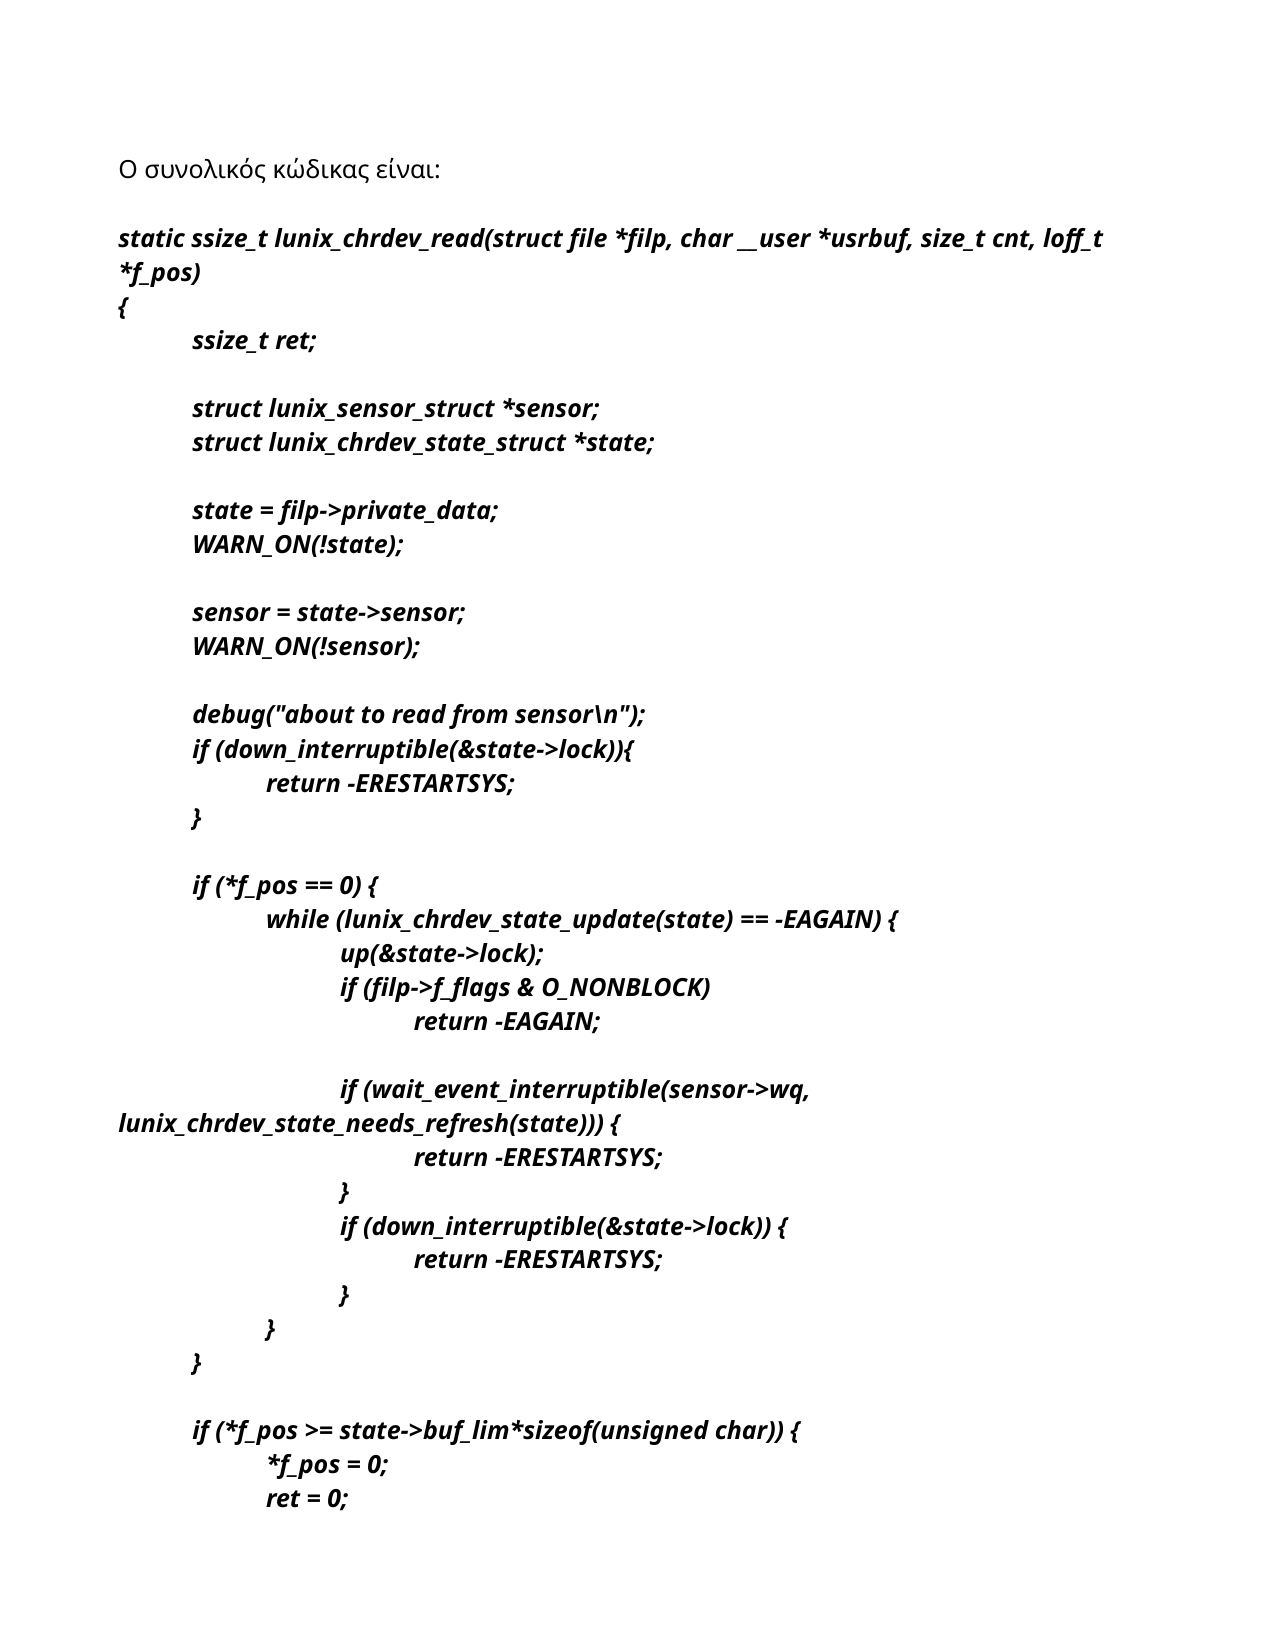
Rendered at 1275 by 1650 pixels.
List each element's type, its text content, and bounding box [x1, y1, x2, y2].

text sensor = state->sensor; [118, 595, 1157, 629]
text while (lunix_chrdev_state_update(state) == -EAGAIN) { [118, 902, 1157, 936]
text return -ERESTARTSYS; [118, 765, 1157, 799]
text state = filp->private_data; [118, 493, 1157, 527]
text static ssize_t lunix_chrdev_read(struct file *filp, char __user *usrbuf, size_t cnt, loff_t *f_pos) [118, 220, 1157, 288]
text } [118, 1344, 1157, 1378]
text } [118, 1174, 1157, 1208]
text return -ERESTARTSYS; [118, 1242, 1157, 1276]
text ret = 0; [118, 1481, 1157, 1515]
text struct lunix_chrdev_state_struct *state; [118, 425, 1157, 459]
text return -EAGAIN; [118, 1004, 1157, 1038]
text if (filp->f_flags & O_NONBLOCK) [118, 970, 1157, 1004]
text debug("about to read from sensor\n"); [118, 697, 1157, 731]
text } [118, 1310, 1157, 1344]
text struct lunix_sensor_struct *sensor; [118, 391, 1157, 425]
text *f_pos = 0; [118, 1447, 1157, 1481]
text Ο συνολικός κώδικας είναι: [118, 152, 1157, 186]
text up(&state->lock); [118, 936, 1157, 970]
text if (*f_pos >= state->buf_lim*sizeof(unsigned char)) { [118, 1412, 1157, 1447]
text ssize_t ret; [118, 322, 1157, 357]
text return -ERESTARTSYS; [118, 1140, 1157, 1174]
text if (down_interruptible(&state->lock)){ [118, 731, 1157, 765]
text } [118, 799, 1157, 833]
text WARN_ON(!state); [118, 527, 1157, 561]
text { [118, 288, 1157, 322]
text if (down_interruptible(&state->lock)) { [118, 1208, 1157, 1242]
text WARN_ON(!sensor); [118, 629, 1157, 663]
text } [118, 1276, 1157, 1310]
text if (wait_event_interruptible(sensor->wq, lunix_chrdev_state_needs_refresh(state))) { [118, 1072, 1157, 1140]
text if (*f_pos == 0) { [118, 867, 1157, 902]
